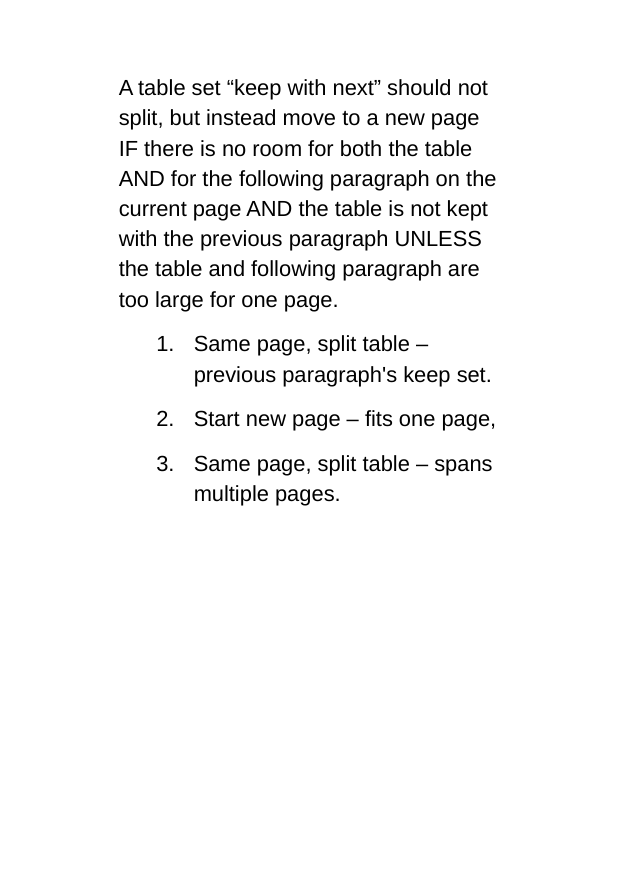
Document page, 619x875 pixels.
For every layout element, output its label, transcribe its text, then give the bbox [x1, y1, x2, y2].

list Same page, split table – previous paragraph's keep set. [156, 331, 500, 387]
text A table set “keep with next” should not split, but instead move to a new page IF there is no room for both the table AND for the following paragraph on the current page AND the table is not kept with the previous paragraph UNLESS the table and following paragraph are too large for one page. [118, 75, 500, 312]
list Same page, split table – spans multiple pages. [156, 451, 500, 506]
list Start new page – fits one page, [156, 406, 500, 431]
